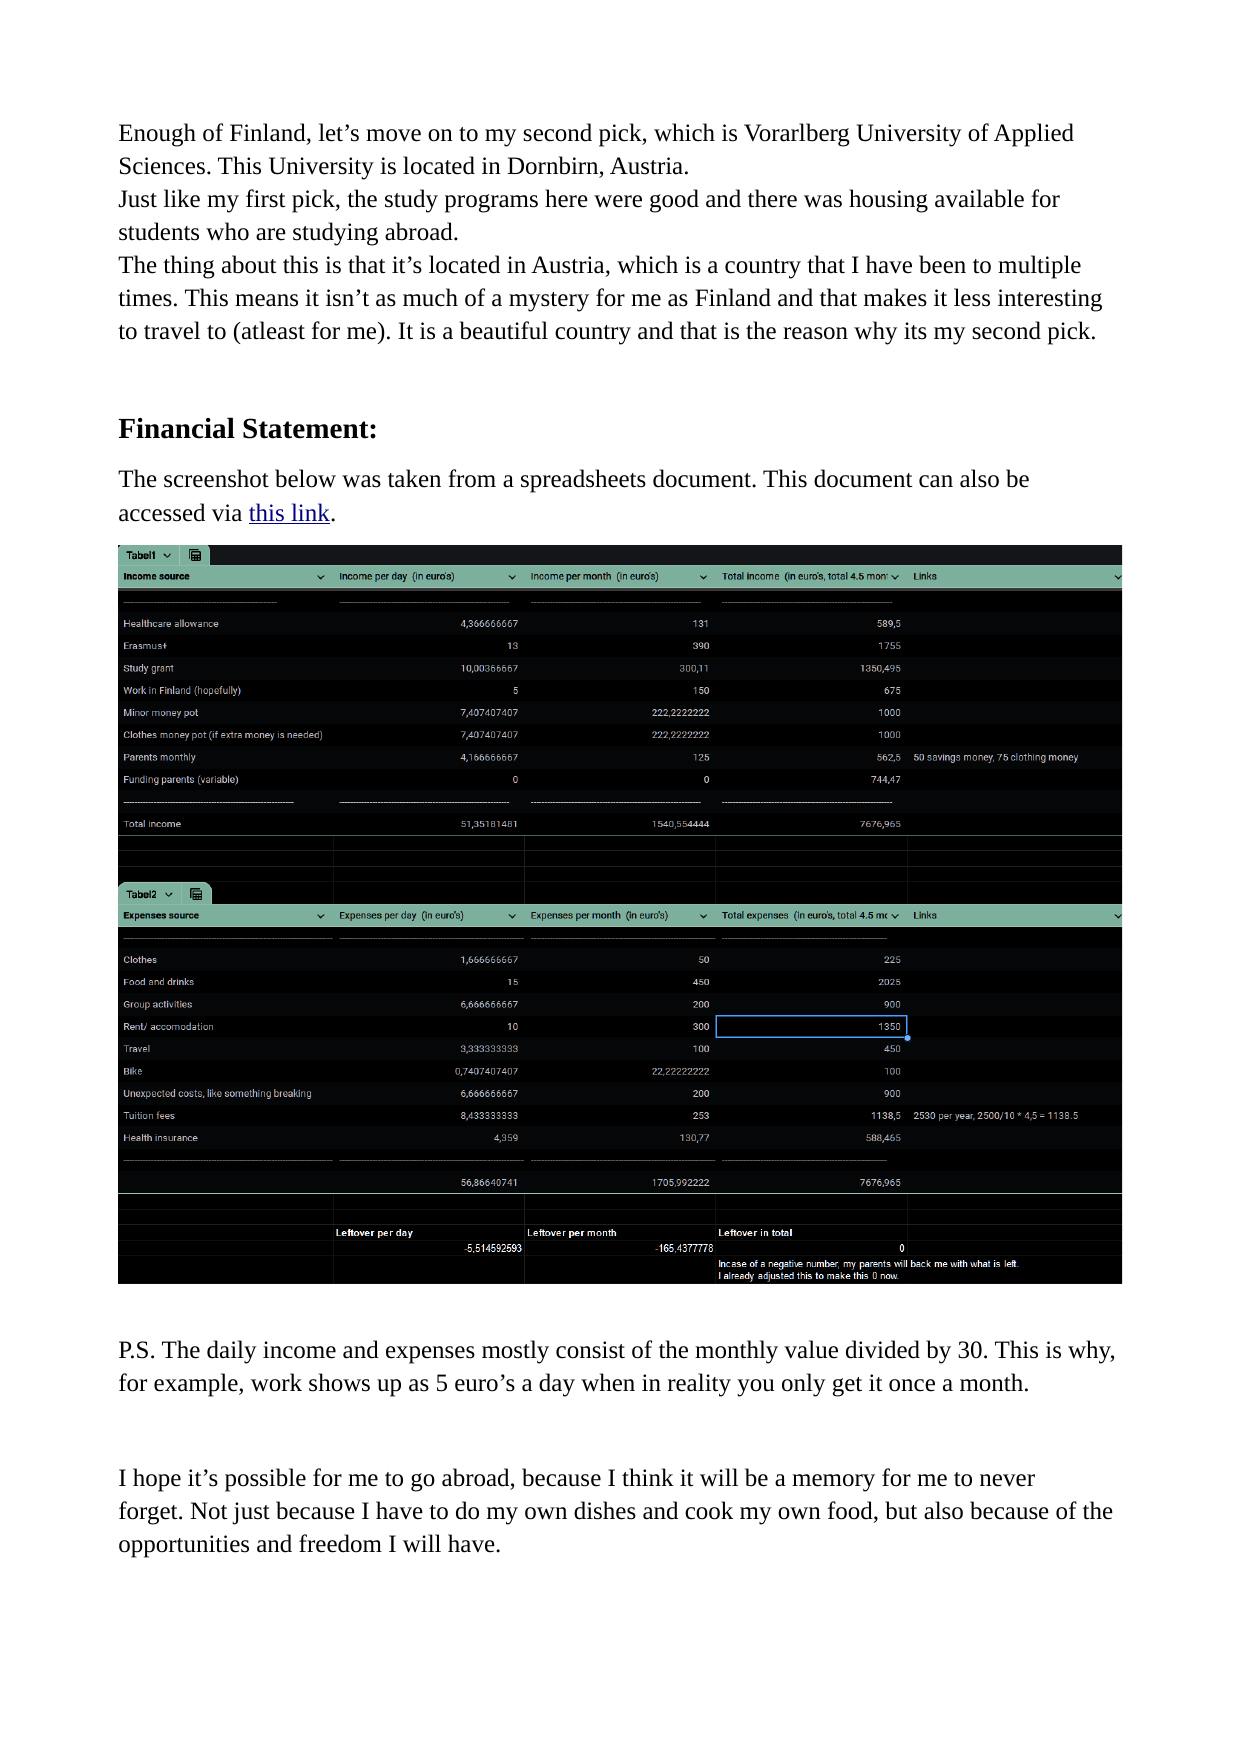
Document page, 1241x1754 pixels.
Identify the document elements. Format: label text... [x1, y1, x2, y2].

picture [118, 545, 1123, 1284]
text I hope it’s possible for me to go abroad, because I think it will be a memory for me to never forget. Not just because I have to do my own dishes and cook my own food, but also because of the opportunities and freedom I will have. [118, 1463, 1122, 1558]
text The screenshot below was taken from a spreadsheets document. This document can also be accessed via this link. [118, 464, 1122, 526]
text P.S. The daily income and expenses mostly consist of the monthly value divided by 30. This is why, for example, work shows up as 5 euro’s a day when in reality you only get it once a month. [118, 1335, 1122, 1397]
text Enough of Finland, let’s move on to my second pick, which is Vorarlberg University of Applied Sciences. This University is located in Dornbirn, Austria. Just like my first pick, the study programs here were good and there was housing available for students who are studying abroad. The thing about this is that it’s located in Austria, which is a country that I have been to multiple times. This means it isn’t as much of a mystery for me as Finland and that makes it less interesting to travel to (atleast for me). It is a beautiful country and that is the reason why its my second pick. [118, 118, 1122, 345]
text Financial Statement: [118, 411, 1122, 445]
